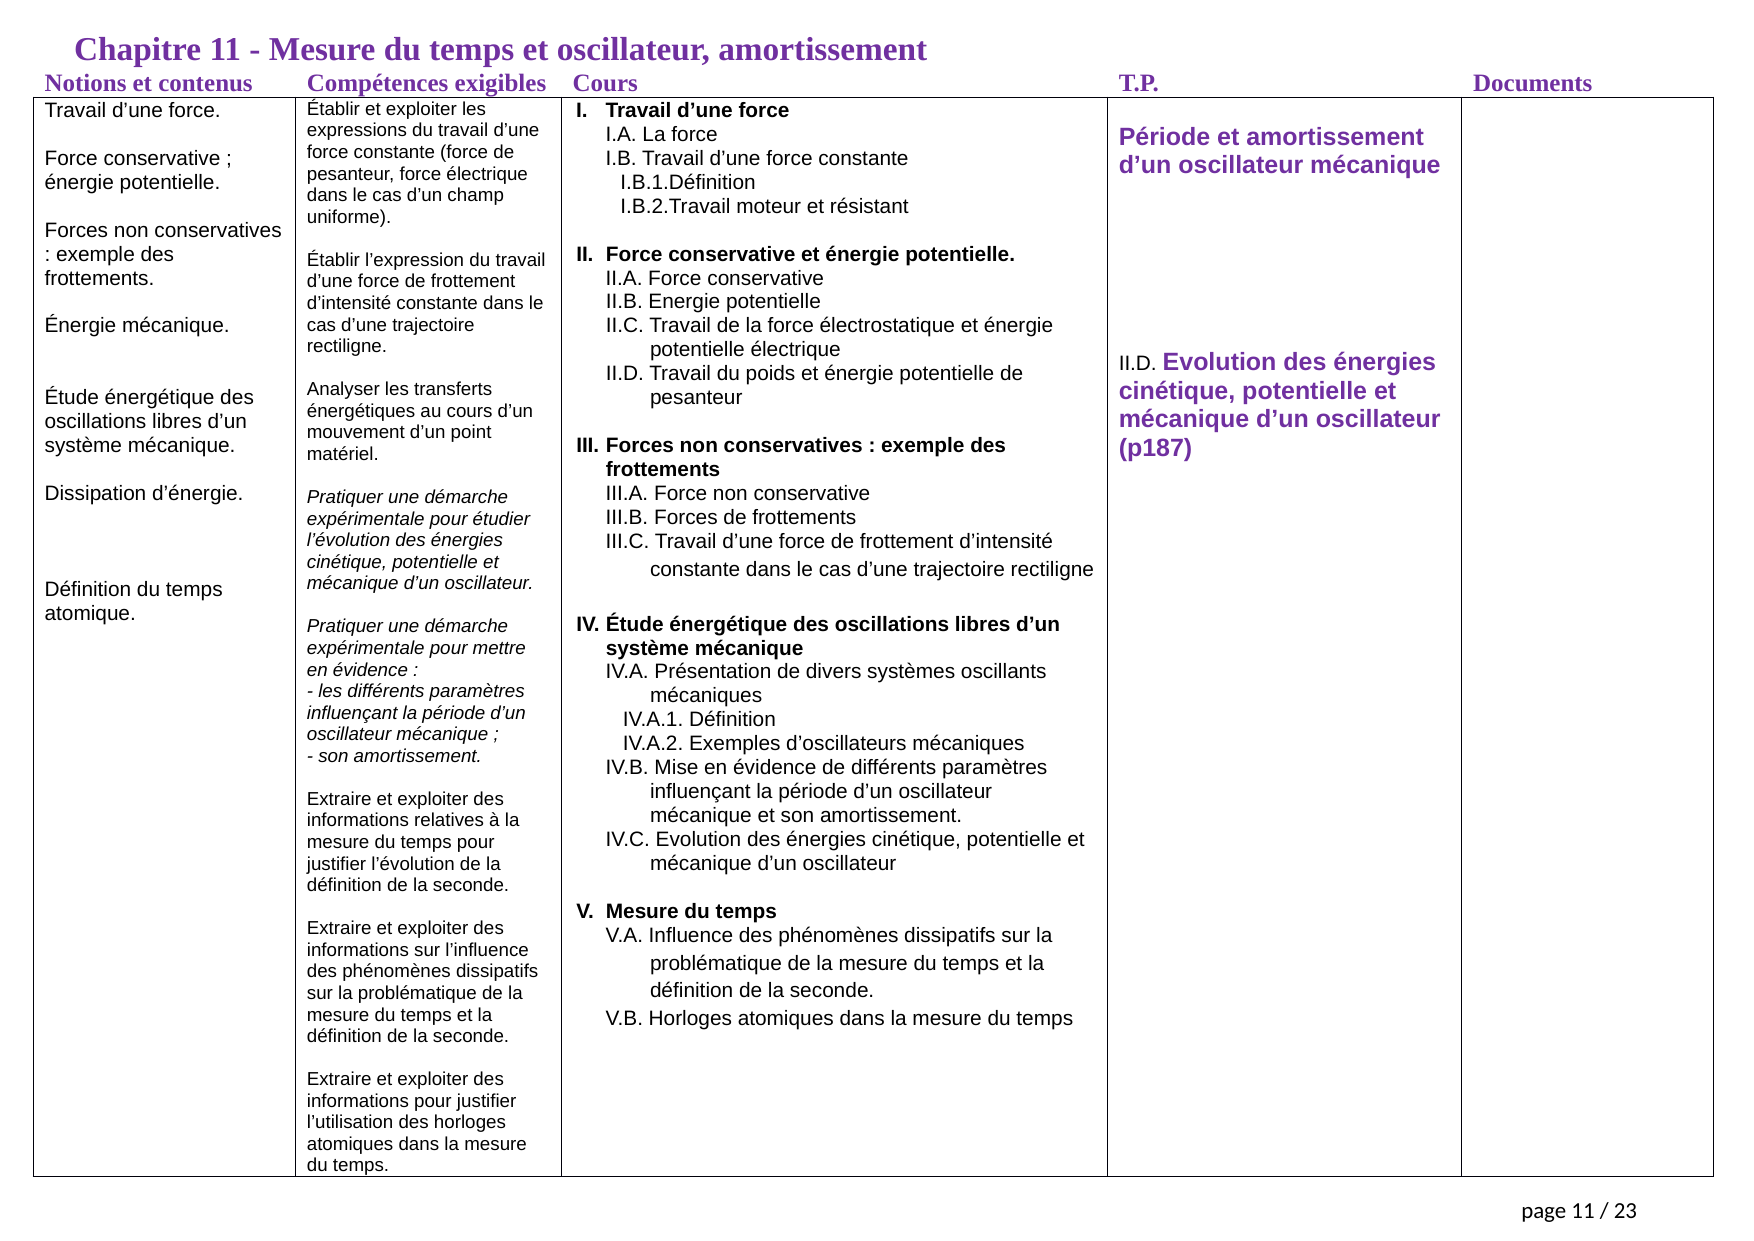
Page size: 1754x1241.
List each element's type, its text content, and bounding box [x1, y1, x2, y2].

table_header Cours [561, 68, 1107, 97]
table_cell Période et amortissement d’un oscillateur mécanique II.D. Evolution des énergies cinétique, potentielle et mécanique d’un oscillateur (p187) [1108, 98, 1461, 1176]
text Chapitre 11 - Mesure du temps et oscillateur, amortissement [74, 29, 1728, 68]
table_header Notions et contenus [33, 68, 295, 97]
table_header Documents [1462, 68, 1713, 97]
table_cell Travail d’une force. Force conservative ; énergie potentielle. Forces non conservatives : exemple des frottements. Énergie mécanique. Étude énergétique des oscillations libres d’un système mécanique. Dissipation d’énergie. Définition du temps atomique. [34, 98, 295, 1176]
table_header T.P. [1107, 68, 1462, 97]
table_cell Établir et exploiter les expressions du travail d’une force constante (force de pesanteur, force électrique dans le cas d’un champ uniforme). Établir l’expression du travail d’une force de frottement d’intensité constante dans le cas d’une trajectoire rectiligne. Analyser les transferts énergétiques au cours d’un mouvement d’un point matériel. Pratiquer une démarche expérimentale pour étudier l’évolution des énergies cinétique, potentielle et mécanique d’un oscillateur. Pratiquer une démarche expérimentale pour mettre en évidence : - les différents paramètres influençant la période d’un oscillateur mécanique ; - son amortissement. Extraire et exploiter des informations relatives à la mesure du temps pour justifier l’évolution de la définition de la seconde. Extraire et exploiter des informations sur l’influence des phénomènes dissipatifs sur la problématique de la mesure du temps et la définition de la seconde. Extraire et exploiter des informations pour justifier l’utilisation des horloges atomiques dans la mesure du temps. [296, 98, 561, 1176]
table_header Compétences exigibles [295, 68, 561, 97]
table_cell Travail d’une force I.A. La force I.B. Travail d’une force constante I.B.1.Définition I.B.2.Travail moteur et résistant Force conservative et énergie potentielle. II.A. Force conservative II.B. Energie potentielle II.C. Travail de la force électrostatique et énergie potentielle électrique II.D. Travail du poids et énergie potentielle de pesanteur Forces non conservatives : exemple des frottements III.A. Force non conservative III.B. Forces de frottements III.C. Travail d’une force de frottement d’intensité constante dans le cas d’une trajectoire rectiligne Étude énergétique des oscillations libres d’un système mécanique IV.A. Présentation de divers systèmes oscillants mécaniques IV.A.1. Définition IV.A.2. Exemples d’oscillateurs mécaniques IV.B. Mise en évidence de différents paramètres influençant la période d’un oscillateur mécanique et son amortissement. IV.C. Evolution des énergies cinétique, potentielle et mécanique d’un oscillateur Mesure du temps V.A. Influence des phénomènes dissipatifs sur la problématique de la mesure du temps et la définition de la seconde. V.B. Horloges atomiques dans la mesure du temps [562, 98, 1107, 1176]
table_cell [1462, 98, 1713, 1176]
